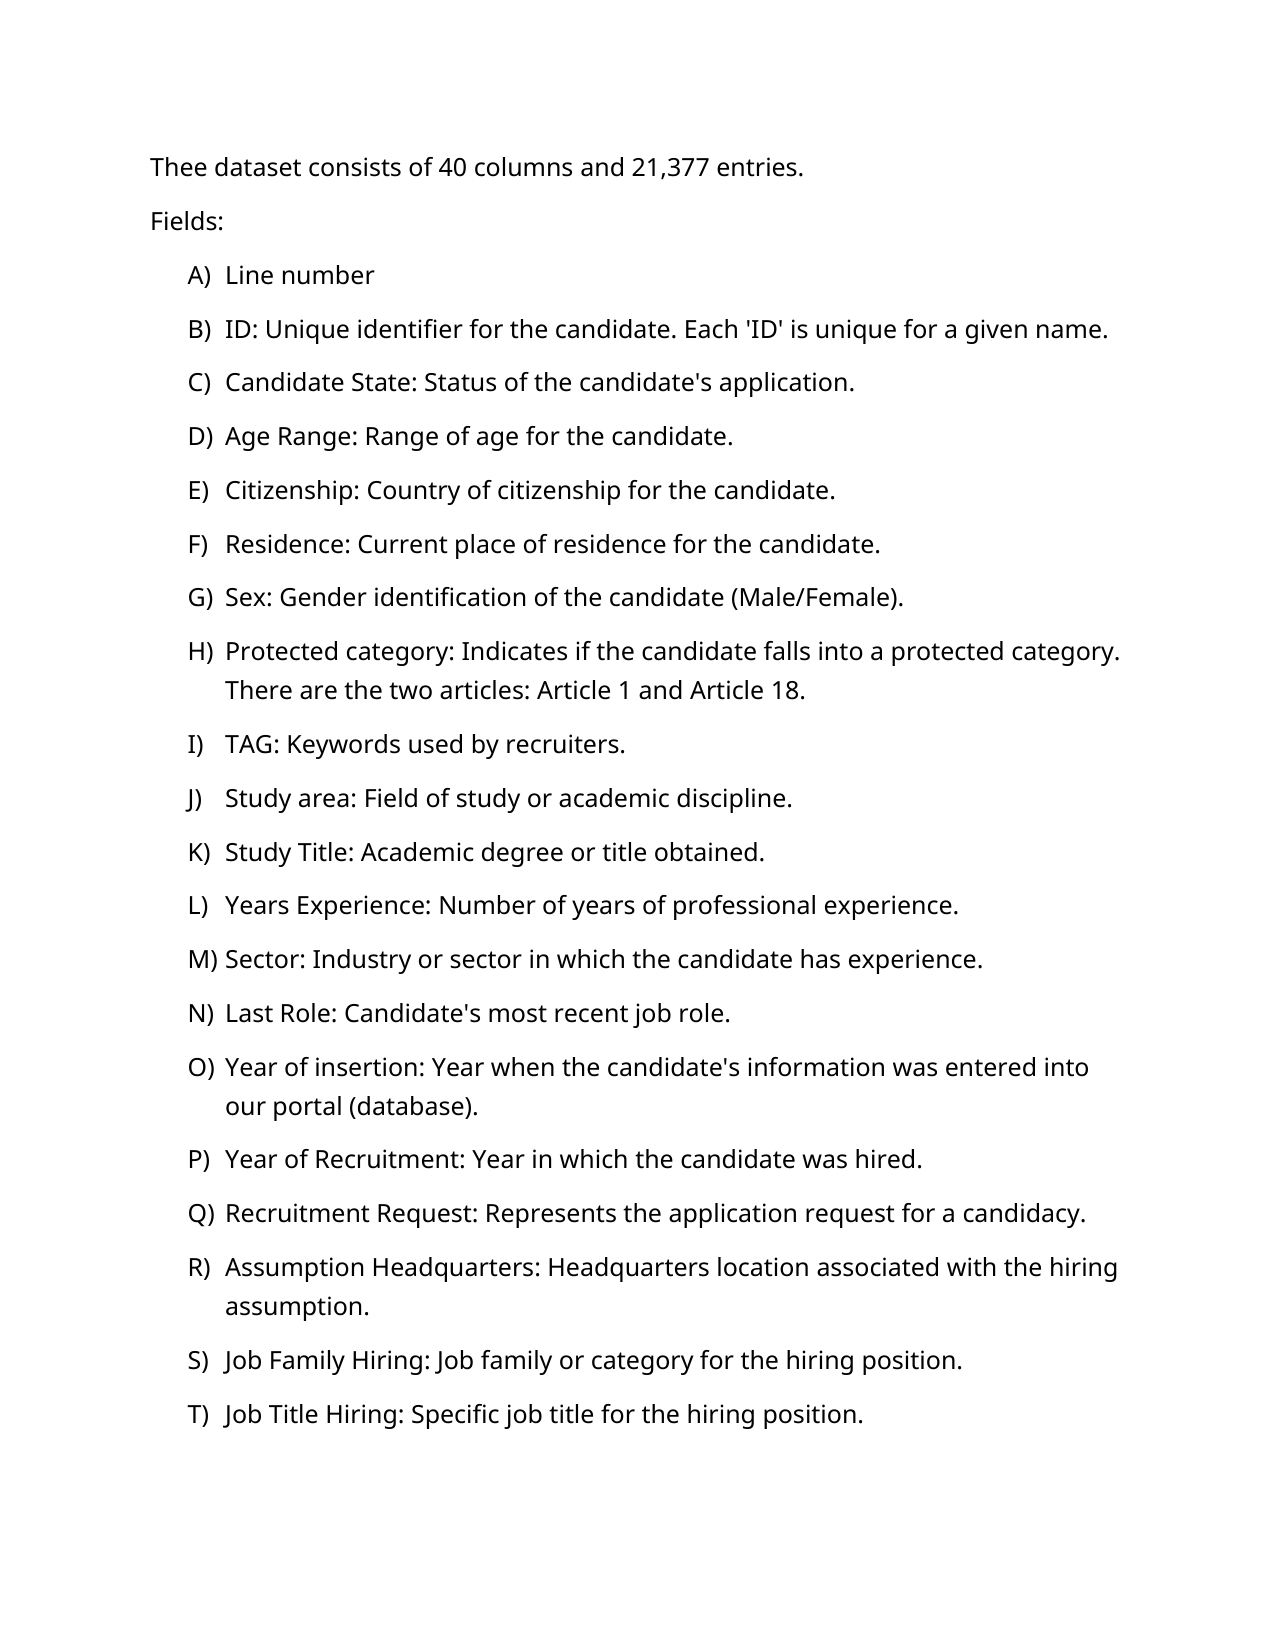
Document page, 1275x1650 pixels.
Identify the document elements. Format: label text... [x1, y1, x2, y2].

list Recruitment Request: Represents the application request for a candidacy. [187, 1196, 1125, 1230]
list Candidate State: Status of the candidate's application. [187, 365, 1125, 399]
list Line number [187, 257, 1125, 292]
list Year of Recruitment: Year in which the candidate was hired. [187, 1142, 1125, 1176]
list Job Title Hiring: Specific job title for the hiring position. [187, 1396, 1125, 1430]
list Study area: Field of study or academic discipline. [187, 780, 1125, 814]
list TAG: Keywords used by recruiters. [187, 727, 1125, 761]
list Years Experience: Number of years of professional experience. [187, 888, 1125, 922]
list Citizenship: Country of citizenship for the candidate. [187, 472, 1125, 507]
list Sector: Industry or sector in which the candidate has experience. [187, 942, 1125, 976]
text Thee dataset consists of 40 columns and 21,377 entries. [150, 150, 1125, 184]
list Study Title: Academic degree or title obtained. [187, 834, 1125, 868]
text Fields: [150, 204, 1125, 238]
list Protected category: Indicates if the candidate falls into a protected category. There are the two articles: Article 1 and Article 18. [187, 634, 1125, 707]
list Assumption Headquarters: Headquarters location associated with the hiring assumption. [187, 1249, 1125, 1323]
list Sex: Gender identification of the candidate (Male/Female). [187, 580, 1125, 614]
list Residence: Current place of residence for the candidate. [187, 526, 1125, 560]
list ID: Unique identifier for the candidate. Each 'ID' is unique for a given name. [187, 311, 1125, 345]
list Year of insertion: Year when the candidate's information was entered into our portal (database). [187, 1049, 1125, 1122]
list Last Role: Candidate's most recent job role. [187, 995, 1125, 1029]
list Job Family Hiring: Job family or category for the hiring position. [187, 1342, 1125, 1377]
list Age Range: Range of age for the candidate. [187, 419, 1125, 453]
